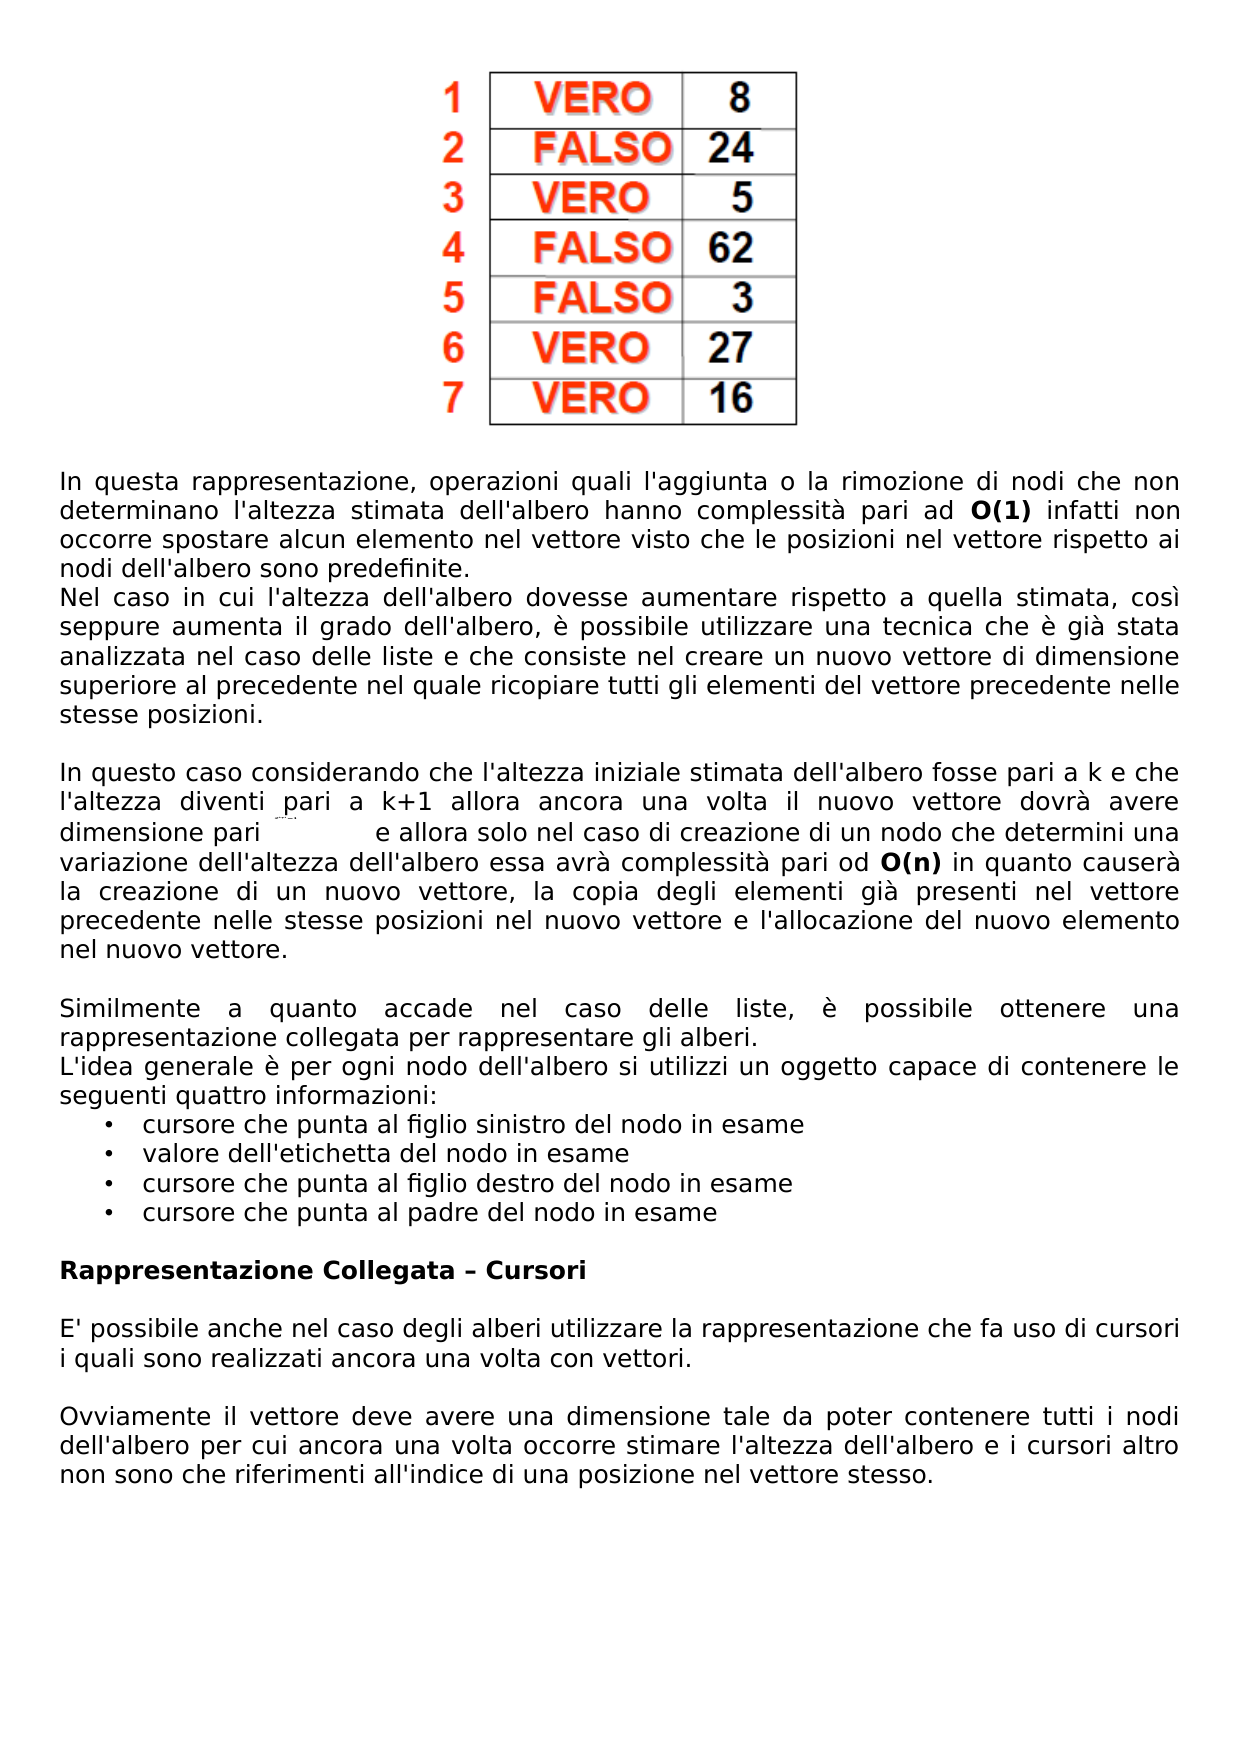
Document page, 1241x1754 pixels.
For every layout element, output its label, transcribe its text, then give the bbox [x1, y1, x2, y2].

text Rappresentazione Collegata – Cursori [59, 1256, 1181, 1285]
text Ovviamente il vettore deve avere una dimensione tale da poter contenere tutti i nodi dell'albero per cui ancora una volta occorre stimare l'altezza dell'albero e i cursori altro non sono che riferimenti all'indice di una posizione nel vettore stesso. [59, 1402, 1181, 1489]
list cursore che punta al figlio destro del nodo in esame [104, 1169, 1181, 1198]
text E' possibile anche nel caso degli alberi utilizzare la rappresentazione che fa uso di cursori i quali sono realizzati ancora una volta con vettori. [59, 1314, 1181, 1373]
list cursore che punta al padre del nodo in esame [104, 1198, 1181, 1227]
text Nel caso in cui l'altezza dell'albero dovesse aumentare rispetto a quella stimata, così seppure aumenta il grado dell'albero, è possibile utilizzare una tecnica che è già stata analizzata nel caso delle liste e che consiste nel creare un nuovo vettore di dimensione superiore al precedente nel quale ricopiare tutti gli elementi del vettore precedente nelle stesse posizioni. [59, 583, 1181, 729]
text In questo caso considerando che l'altezza iniziale stimata dell'albero fosse pari a k e che l'altezza diventi pari a k+1 allora ancora una volta il nuovo vettore dovrà avere dimensione parie allora solo nel caso di creazione di un nodo che determini una variazione dell'altezza dell'albero essa avrà complessità pari od O(n) in quanto causerà la creazione di un nuovo vettore, la copia degli elementi già presenti nel vettore precedente nelle stesse posizioni nel nuovo vettore e l'allocazione del nuovo elemento nel nuovo vettore. [59, 758, 1181, 964]
text L'idea generale è per ogni nodo dell'albero si utilizzi un oggetto capace di contenere le seguenti quattro informazioni: [59, 1052, 1181, 1110]
list valore dell'etichetta del nodo in esame [104, 1139, 1181, 1169]
list cursore che punta al figlio sinistro del nodo in esame [104, 1110, 1181, 1139]
picture [427, 59, 813, 438]
text Similmente a quanto accade nel caso delle liste, è possibile ottenere una rappresentazione collegata per rappresentare gli alberi. [59, 994, 1181, 1052]
text In questa rappresentazione, operazioni quali l'aggiunta o la rimozione di nodi che non determinano l'altezza stimata dell'albero hanno complessità pari ad O(1) infatti non occorre spostare alcun elemento nel vettore visto che le posizioni nel vettore rispetto ai nodi dell'albero sono predefinite. [59, 467, 1181, 583]
